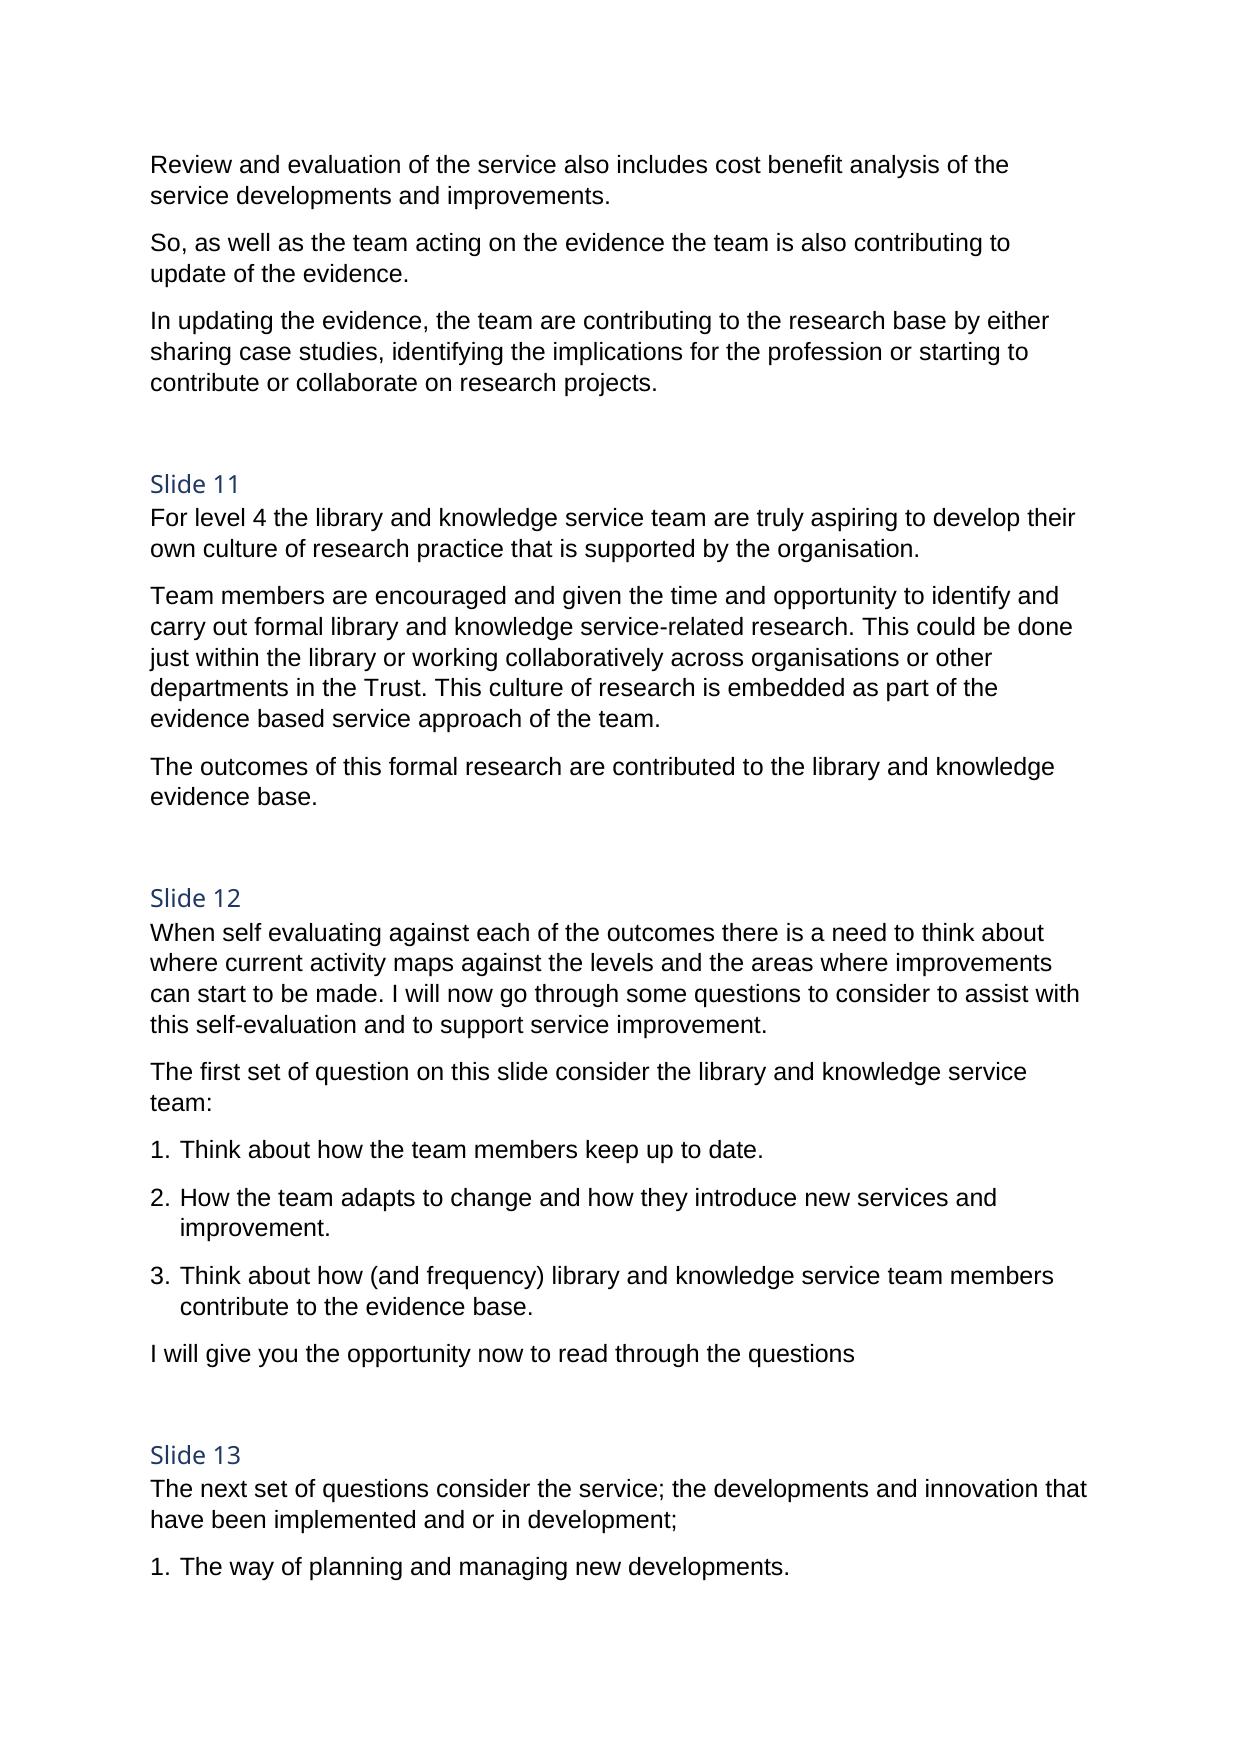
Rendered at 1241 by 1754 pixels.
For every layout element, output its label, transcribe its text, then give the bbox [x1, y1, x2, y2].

list Think about how (and frequency) library and knowledge service team members contribute to the evidence base. [150, 1261, 1090, 1320]
text I will give you the opportunity now to read through the questions [150, 1339, 1090, 1368]
list How the team adapts to change and how they introduce new services and improvement. [150, 1183, 1090, 1242]
text So, as well as the team acting on the evidence the team is also contributing to update of the evidence. [150, 228, 1090, 288]
text Review and evaluation of the service also includes cost benefit analysis of the service developments and improvements. [150, 150, 1090, 209]
text Team members are encouraged and given the time and opportunity to identify and carry out formal library and knowledge service-related research. This could be done just within the library or working collaboratively across organisations or other departments in the Trust. This culture of research is embedded as part of the evidence based service approach of the team. [150, 581, 1090, 733]
subtitle Slide 13 [150, 1438, 1090, 1472]
text The first set of question on this slide consider the library and knowledge service team: [150, 1057, 1090, 1117]
text For level 4 the library and knowledge service team are truly aspiring to develop their own culture of research practice that is supported by the organisation. [150, 503, 1090, 562]
subtitle Slide 12 [150, 881, 1090, 915]
text The outcomes of this formal research are contributed to the library and knowledge evidence base. [150, 751, 1090, 811]
text In updating the evidence, the team are contributing to the research base by either sharing case studies, identifying the implications for the profession or starting to contribute or collaborate on research projects. [150, 306, 1090, 396]
text When self evaluating against each of the outcomes there is a need to think about where current activity maps against the levels and the areas where improvements can start to be made. I will now go through some questions to consider to assist with this self-evaluation and to support service improvement. [150, 917, 1090, 1038]
list Think about how the team members keep up to date. [150, 1135, 1090, 1164]
subtitle Slide 11 [150, 467, 1090, 501]
list The way of planning and managing new developments. [150, 1552, 1090, 1581]
text The next set of questions consider the service; the developments and innovation that have been implemented and or in development; [150, 1474, 1090, 1534]
